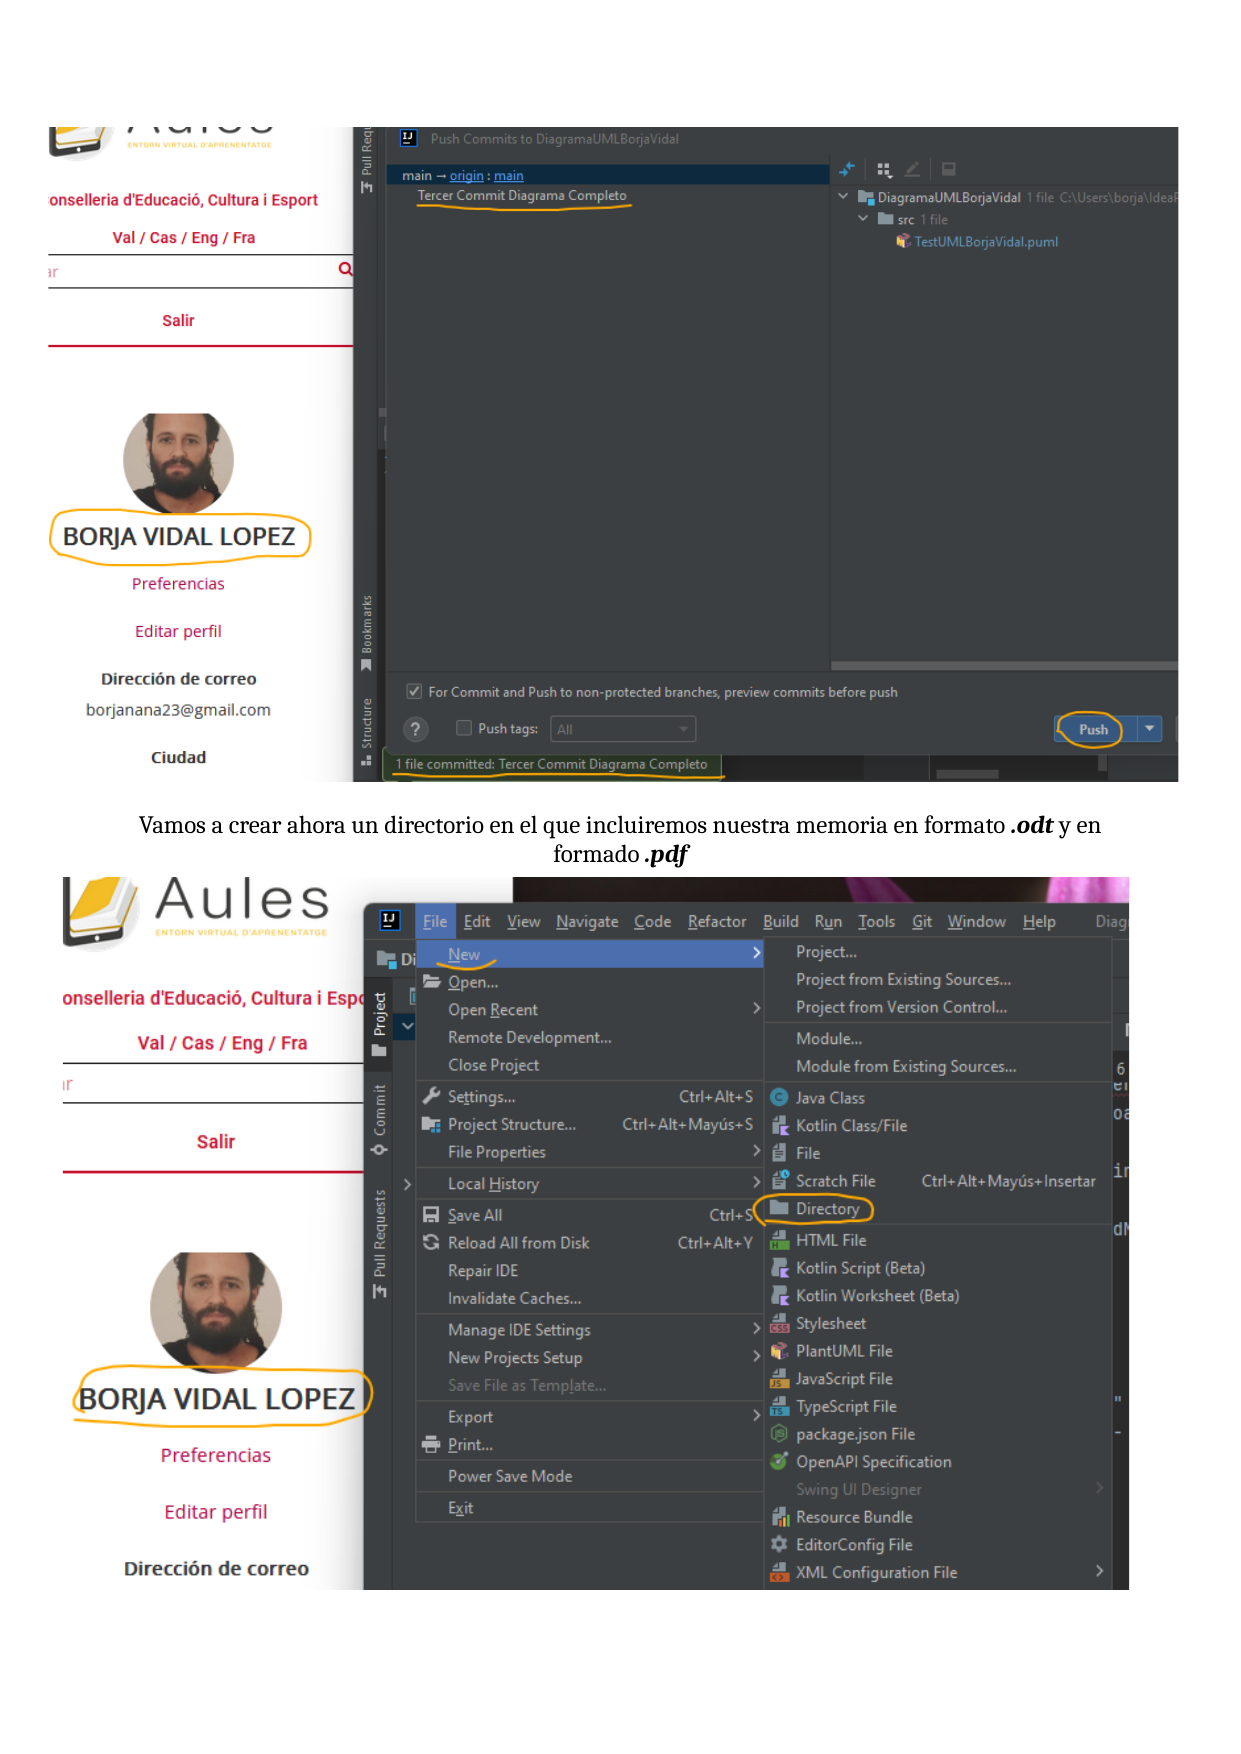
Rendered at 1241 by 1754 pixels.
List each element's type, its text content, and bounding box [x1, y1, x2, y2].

picture [62, 877, 1130, 1590]
text Vamos a crear ahora un directorio en el que incluiremos nuestra memoria en formato .odt y en formado .pdf [118, 811, 1122, 868]
picture [48, 127, 1179, 782]
